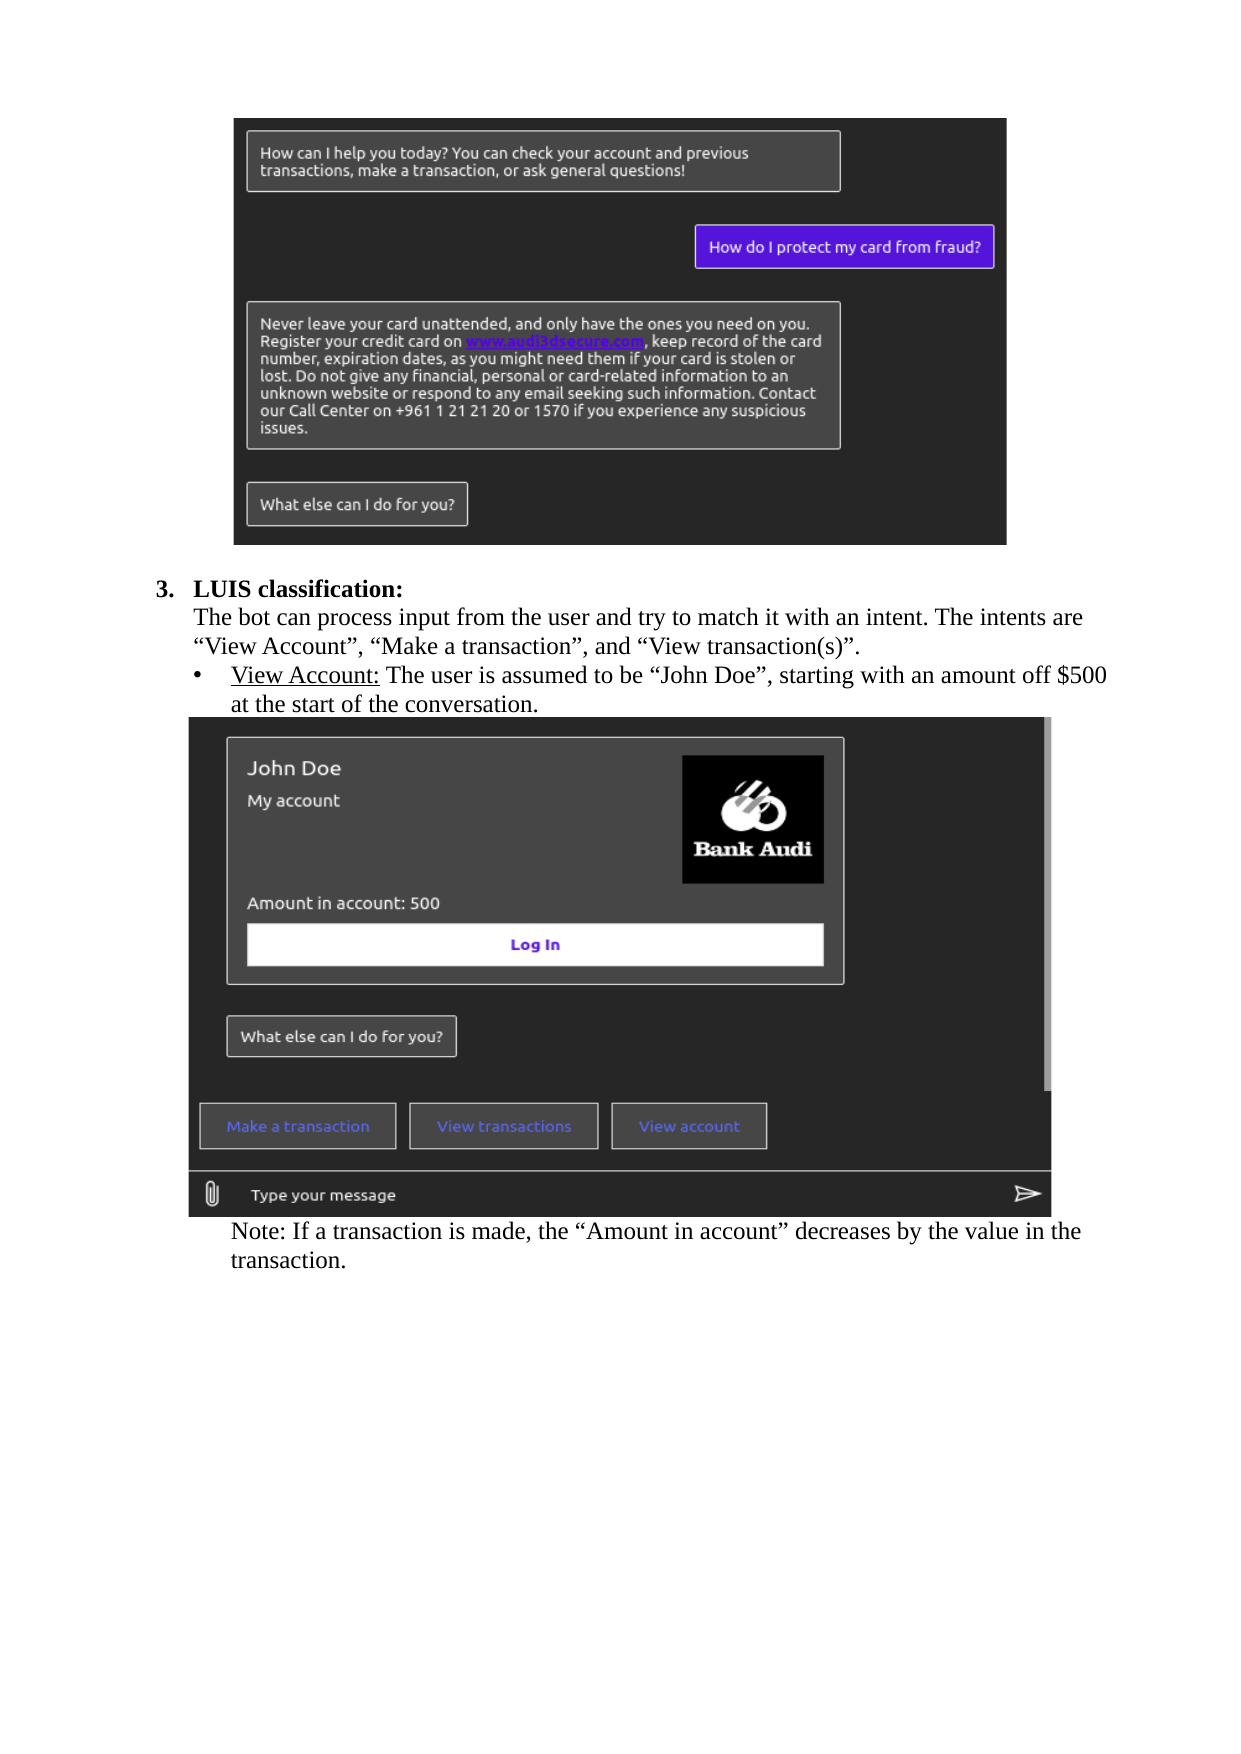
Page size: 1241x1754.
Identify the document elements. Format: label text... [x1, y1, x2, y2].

list The bot can process input from the user and try to match it with an intent. The intents are “View Account”, “Make a transaction”, and “View transaction(s)”. [156, 602, 1122, 660]
list LUIS classification: [156, 574, 1122, 602]
list View Account: The user is assumed to be “John Doe”, starting with an amount off $500 at the start of the conversation. [193, 660, 1122, 717]
picture [188, 717, 1052, 1217]
picture [233, 118, 1007, 545]
list Note: If a transaction is made, the “Amount in account” decreases by the value in the transaction. [193, 717, 1122, 1274]
